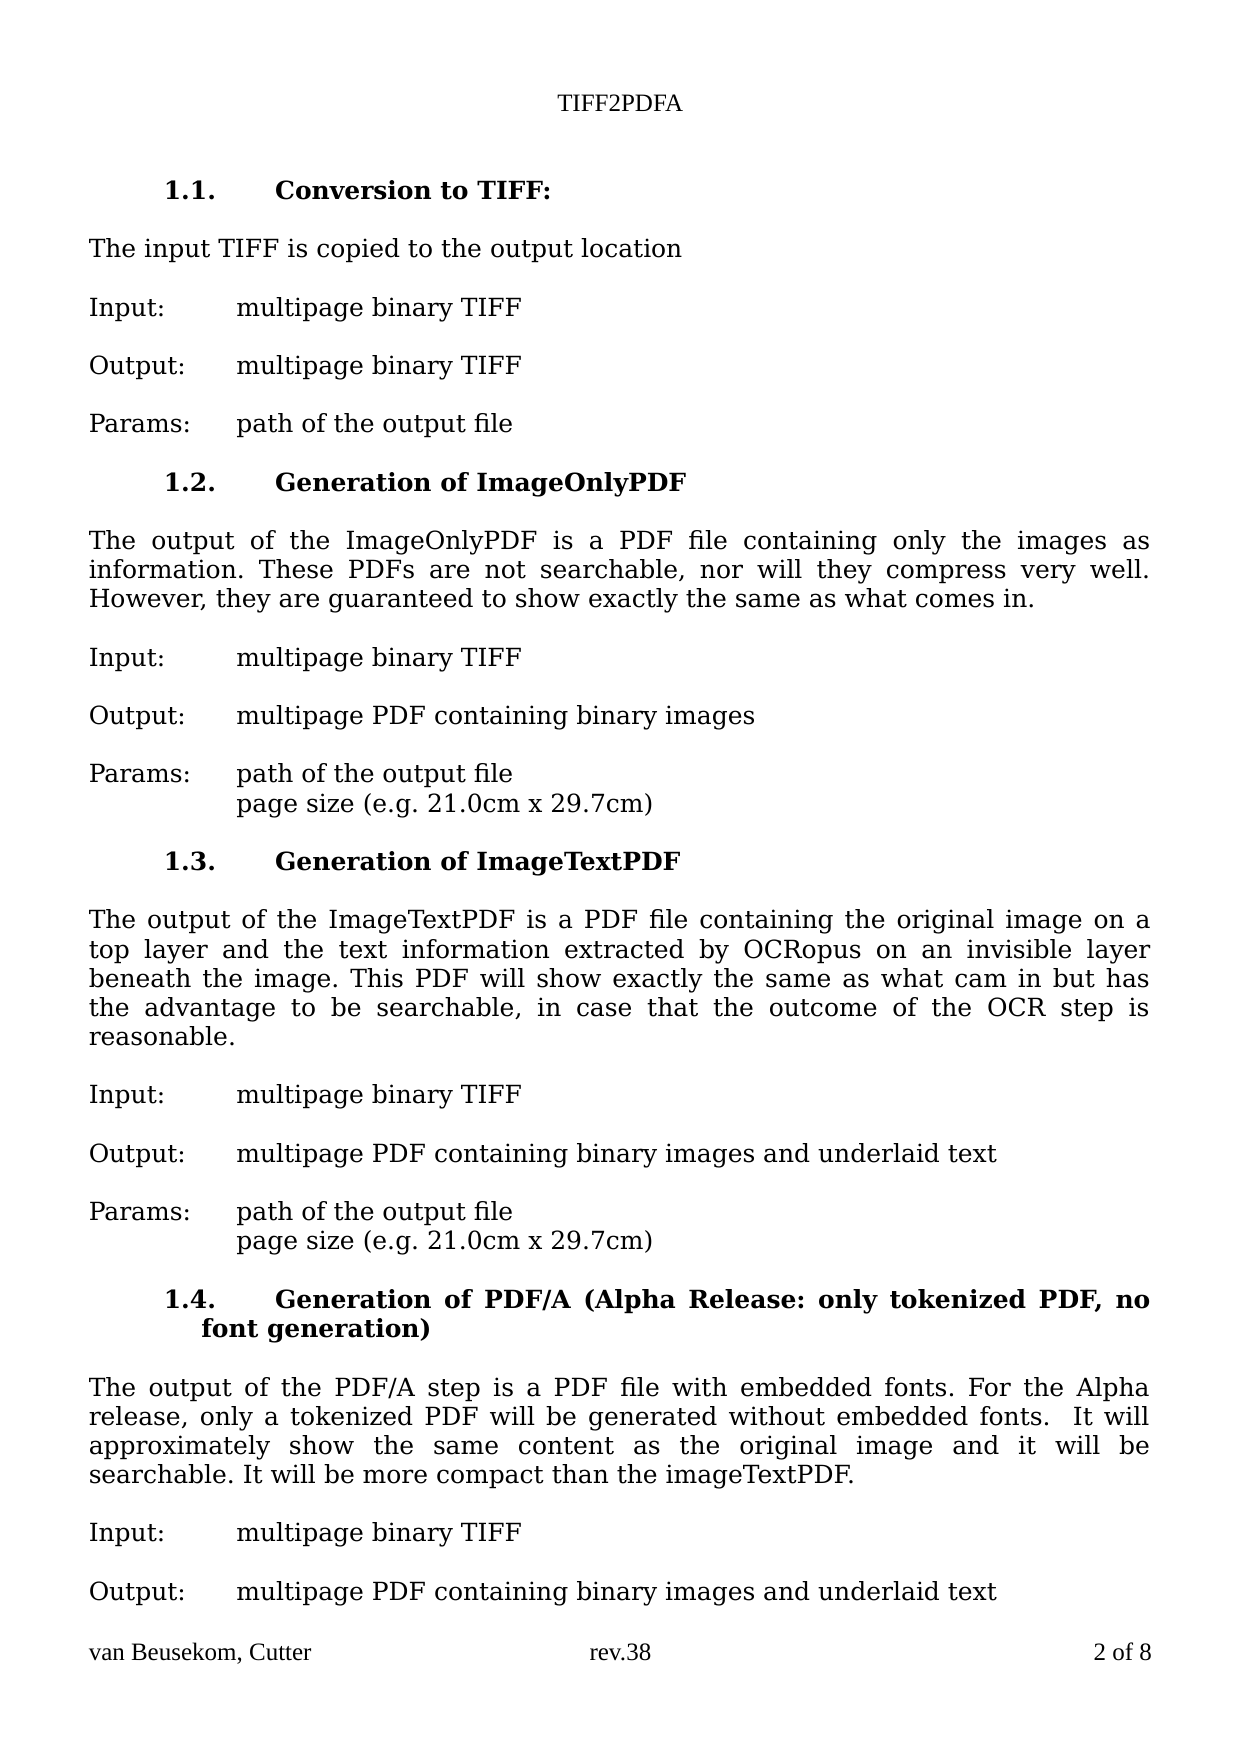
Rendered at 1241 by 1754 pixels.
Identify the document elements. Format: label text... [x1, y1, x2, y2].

text Input: multipage binary TIFF [88, 643, 1152, 672]
text Output: multipage PDF containing binary images and underlaid text [88, 1577, 1152, 1606]
list Conversion to TIFF: [163, 176, 1152, 205]
text The output of the ImageOnlyPDF is a PDF file containing only the images as information. These PDFs are not searchable, nor will they compress very well. However, they are guaranteed to show exactly the same as what comes in. [88, 526, 1152, 614]
text The input TIFF is copied to the output location [88, 234, 1152, 264]
text Input: multipage binary TIFF [88, 1519, 1152, 1548]
list Generation of PDF/A (Alpha Release: only tokenized PDF, no font generation) [163, 1285, 1152, 1344]
text Input: multipage binary TIFF [88, 1081, 1152, 1110]
text page size (e.g. 21.0cm x 29.7cm) [88, 1227, 1152, 1256]
list Generation of ImageTextPDF [163, 847, 1152, 877]
text Params: path of the output file [88, 1197, 1152, 1227]
text Params: path of the output file [88, 409, 1152, 439]
text Params: path of the output file [88, 760, 1152, 789]
text page size (e.g. 21.0cm x 29.7cm) [88, 789, 1152, 818]
text The output of the ImageTextPDF is a PDF file containing the original image on a top layer and the text information extracted by OCRopus on an invisible layer beneath the image. This PDF will show exactly the same as what cam in but has the advantage to be searchable, in case that the outcome of the OCR step is reasonable. [88, 906, 1152, 1052]
text Input: multipage binary TIFF [88, 293, 1152, 322]
text Output: multipage PDF containing binary images [88, 701, 1152, 731]
list Generation of ImageOnlyPDF [163, 468, 1152, 497]
text Output: multipage PDF containing binary images and underlaid text [88, 1139, 1152, 1168]
text Output: multipage binary TIFF [88, 351, 1152, 380]
text The output of the PDF/A step is a PDF file with embedded fonts. For the Alpha release, only a tokenized PDF will be generated without embedded fonts. It will approximately show the same content as the original image and it will be searchable. It will be more compact than the imageTextPDF. [88, 1373, 1152, 1489]
